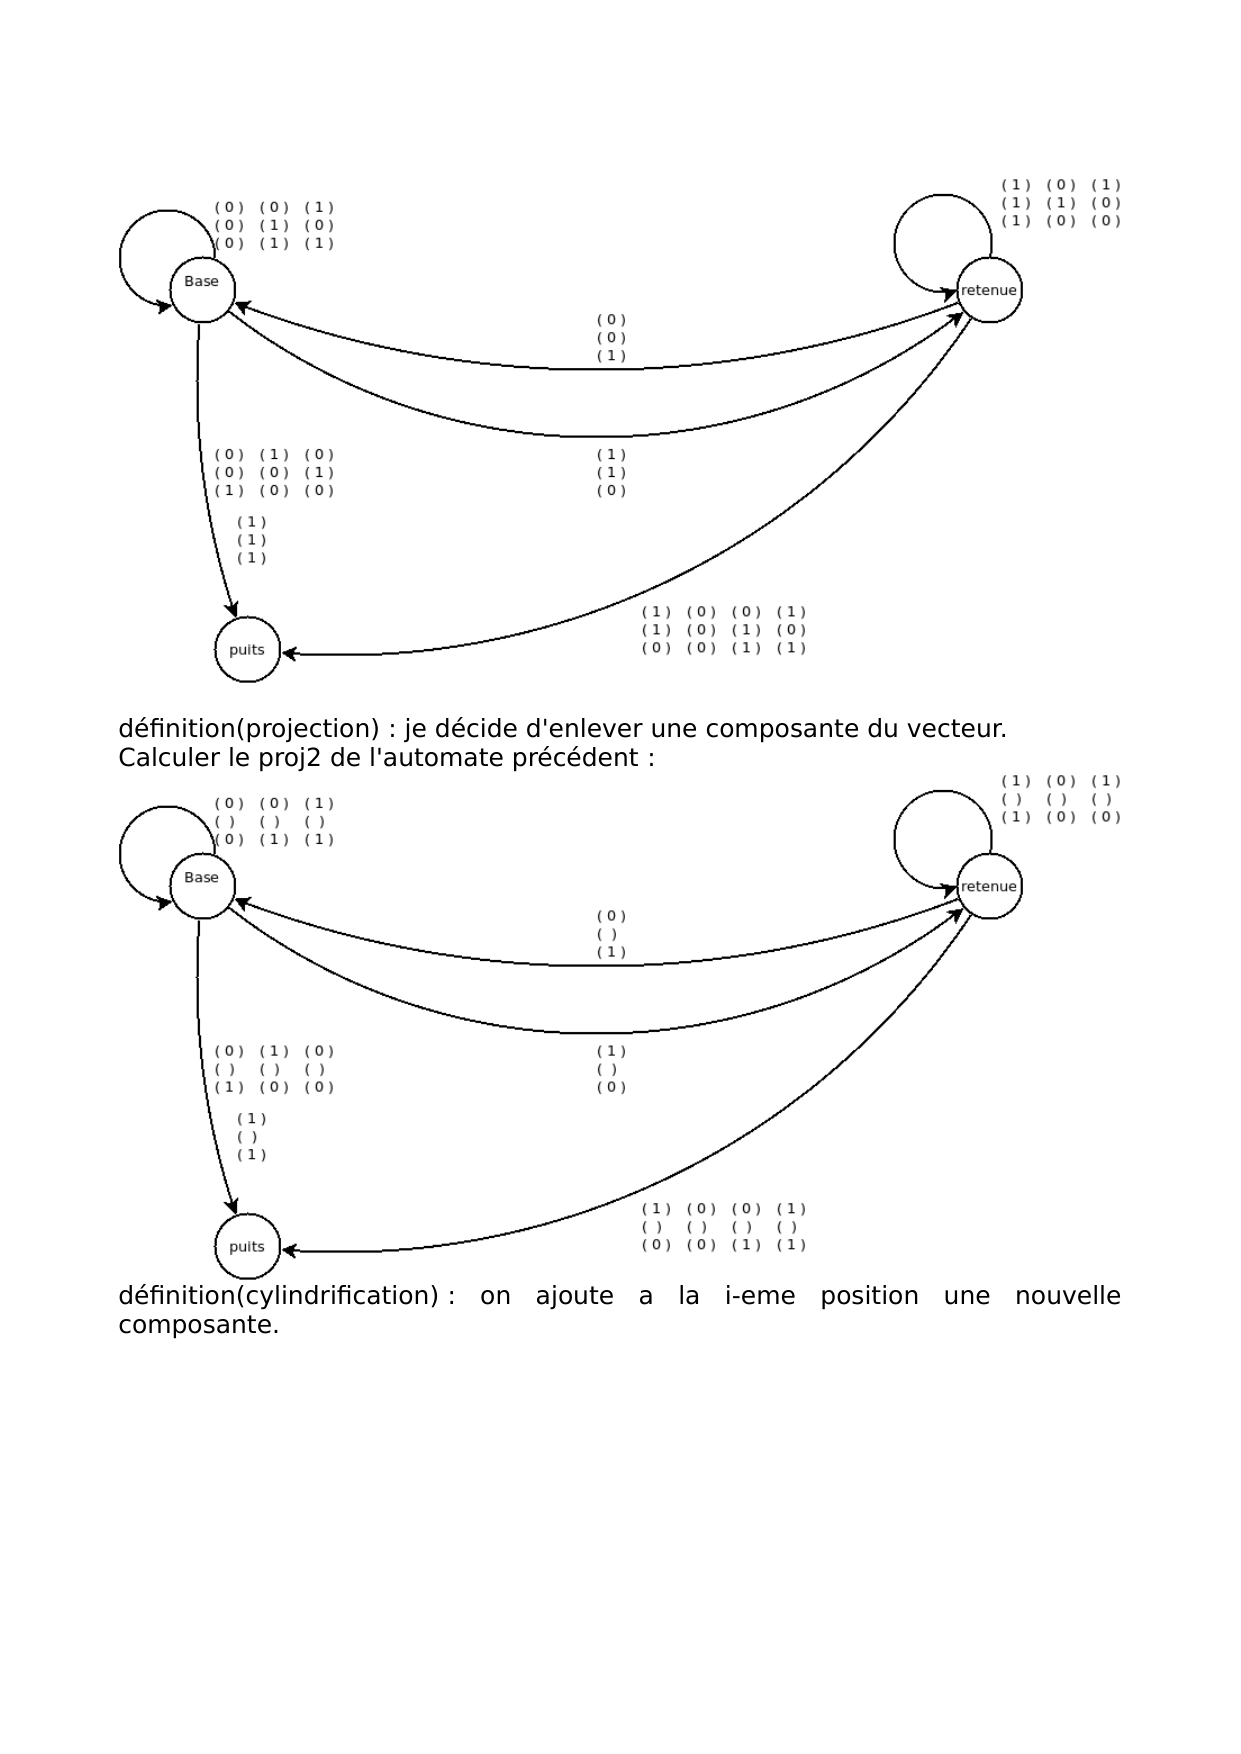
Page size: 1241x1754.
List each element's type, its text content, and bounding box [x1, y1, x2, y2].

picture [118, 176, 1123, 685]
text définition(cylindrification) : on ajoute a la i-eme position une nouvelle composante. [118, 1282, 1122, 1339]
text définition(projection) : je décide d'enlever une composante du vecteur. [118, 714, 1122, 743]
text Calculer le proj2 de l'automate précédent : [118, 743, 1122, 772]
picture [118, 772, 1123, 1282]
